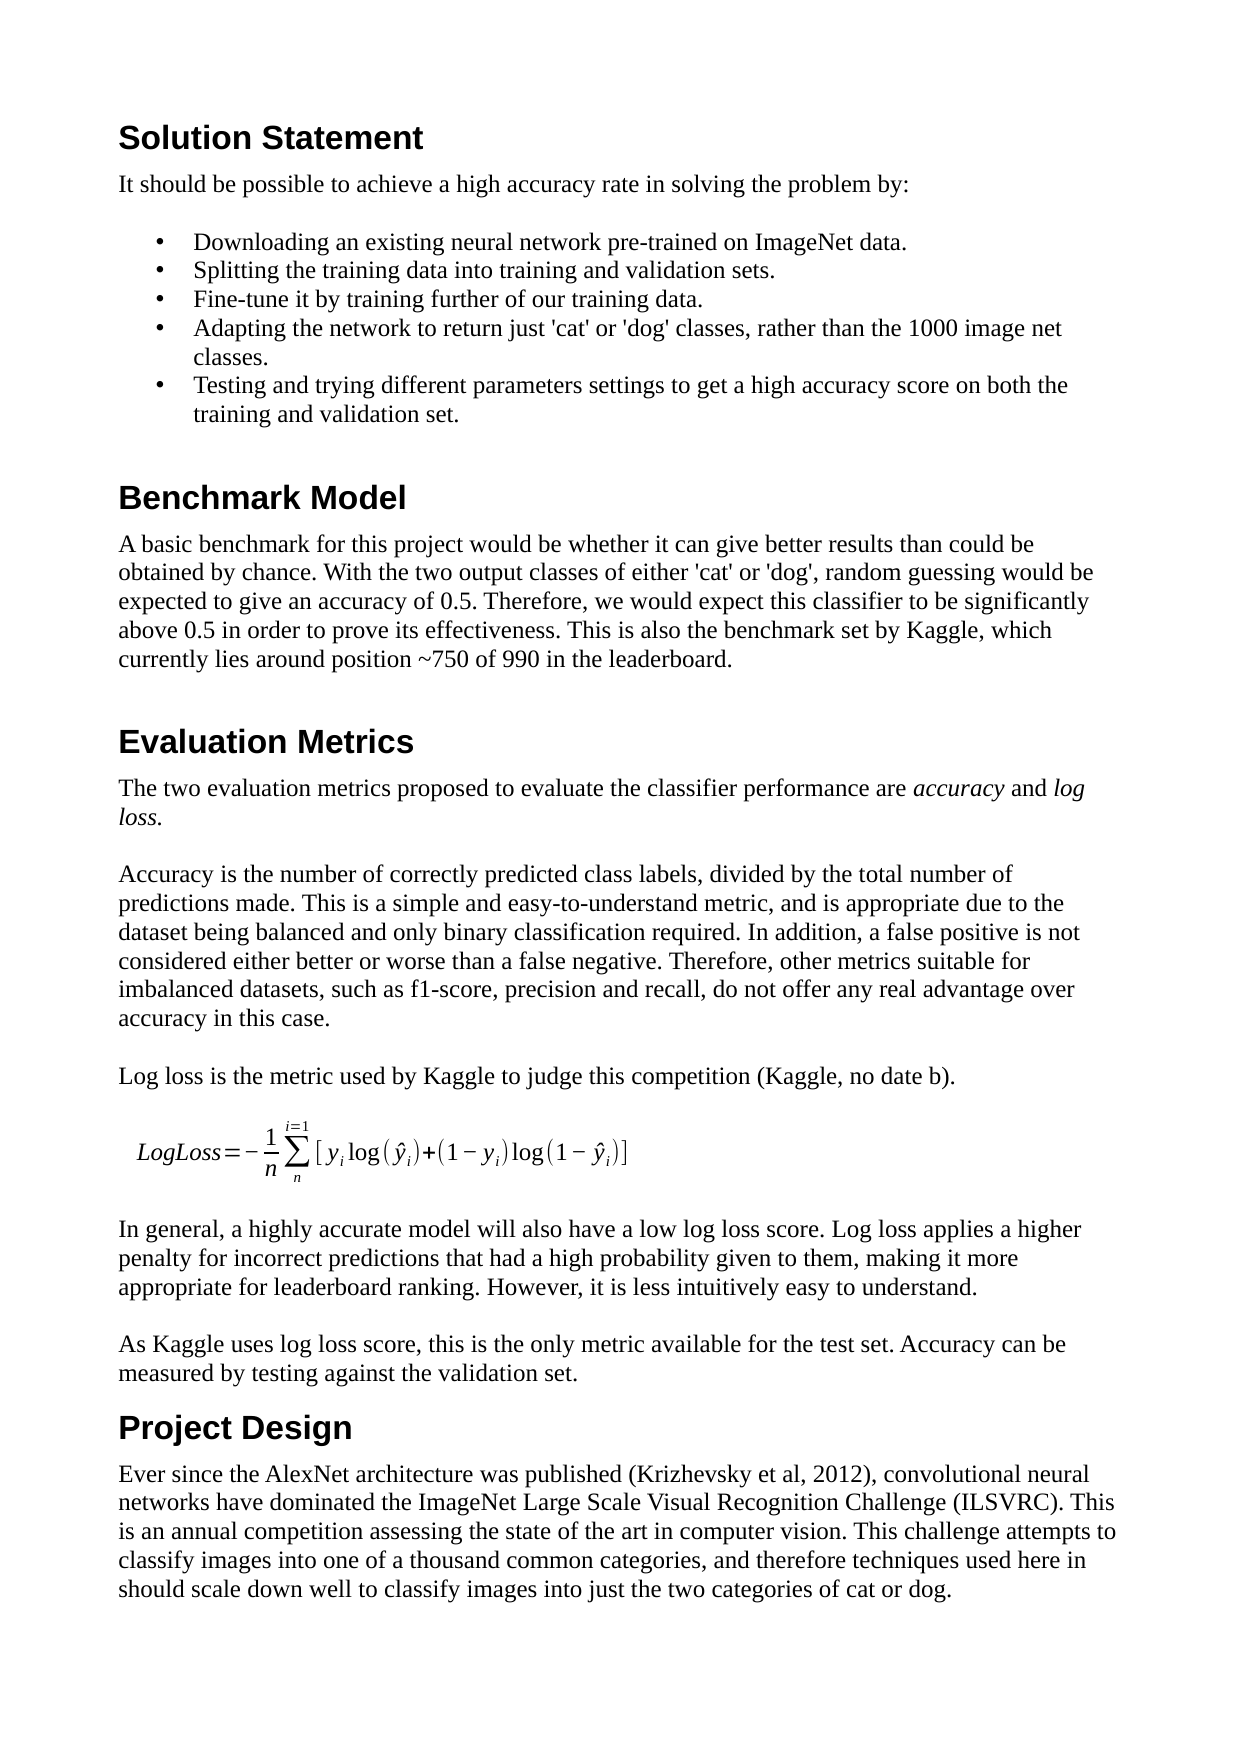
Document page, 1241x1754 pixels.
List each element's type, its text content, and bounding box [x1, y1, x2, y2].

list Downloading an existing neural network pre-trained on ImageNet data. [156, 227, 1122, 256]
list Adapting the network to return just 'cat' or 'dog' classes, rather than the 1000 image net classes. [156, 313, 1122, 371]
subtitle Benchmark Model [118, 478, 1122, 516]
text Accuracy is the number of correctly predicted class labels, divided by the total number of predictions made. This is a simple and easy-to-understand metric, and is appropriate due to the dataset being balanced and only binary classification required. In addition, a false positive is not considered either better or worse than a false negative. Therefore, other metrics suitable for imbalanced datasets, such as f1-score, precision and recall, do not offer any real advantage over accuracy in this case. [118, 859, 1122, 1032]
text The two evaluation metrics proposed to evaluate the classifier performance are accuracy and log loss. [118, 773, 1122, 831]
text Ever since the AlexNet architecture was published (Krizhevsky et al, 2012), convolutional neural networks have dominated the ImageNet Large Scale Visual Recognition Challenge (ILSVRC). This is an annual competition assessing the state of the art in computer vision. This challenge attempts to classify images into one of a thousand common categories, and therefore techniques used here in should scale down well to classify images into just the two categories of cat or dog. [118, 1459, 1122, 1602]
text A basic benchmark for this project would be whether it can give better results than could be obtained by chance. With the two output classes of either 'cat' or 'dog', random guessing would be expected to give an accuracy of 0.5. Therefore, we would expect this classifier to be significantly above 0.5 in order to prove its effectiveness. This is also the benchmark set by Kaggle, which currently lies around position ~750 of 990 in the leaderboard. [118, 529, 1122, 672]
list Fine-tune it by training further of our training data. [156, 284, 1122, 313]
text In general, a highly accurate model will also have a low log loss score. Log loss applies a higher penalty for incorrect predictions that had a high probability given to them, making it more appropriate for leaderboard ranking. However, it is less intuitively easy to understand. [118, 1214, 1122, 1301]
subtitle Solution Statement [118, 118, 1122, 157]
text As Kaggle uses log loss score, this is the only metric available for the test set. Accuracy can be measured by testing against the validation set. [118, 1329, 1122, 1387]
text Log loss is the metric used by Kaggle to judge this competition (Kaggle, no date b). [118, 1061, 1122, 1118]
list Splitting the training data into training and validation sets. [156, 256, 1122, 284]
subtitle Evaluation Metrics [118, 722, 1122, 761]
list Testing and trying different parameters settings to get a high accuracy score on both the training and validation set. [156, 371, 1122, 428]
text It should be possible to achieve a high accuracy rate in solving the problem by: [118, 169, 1122, 198]
subtitle Project Design [118, 1408, 1122, 1446]
